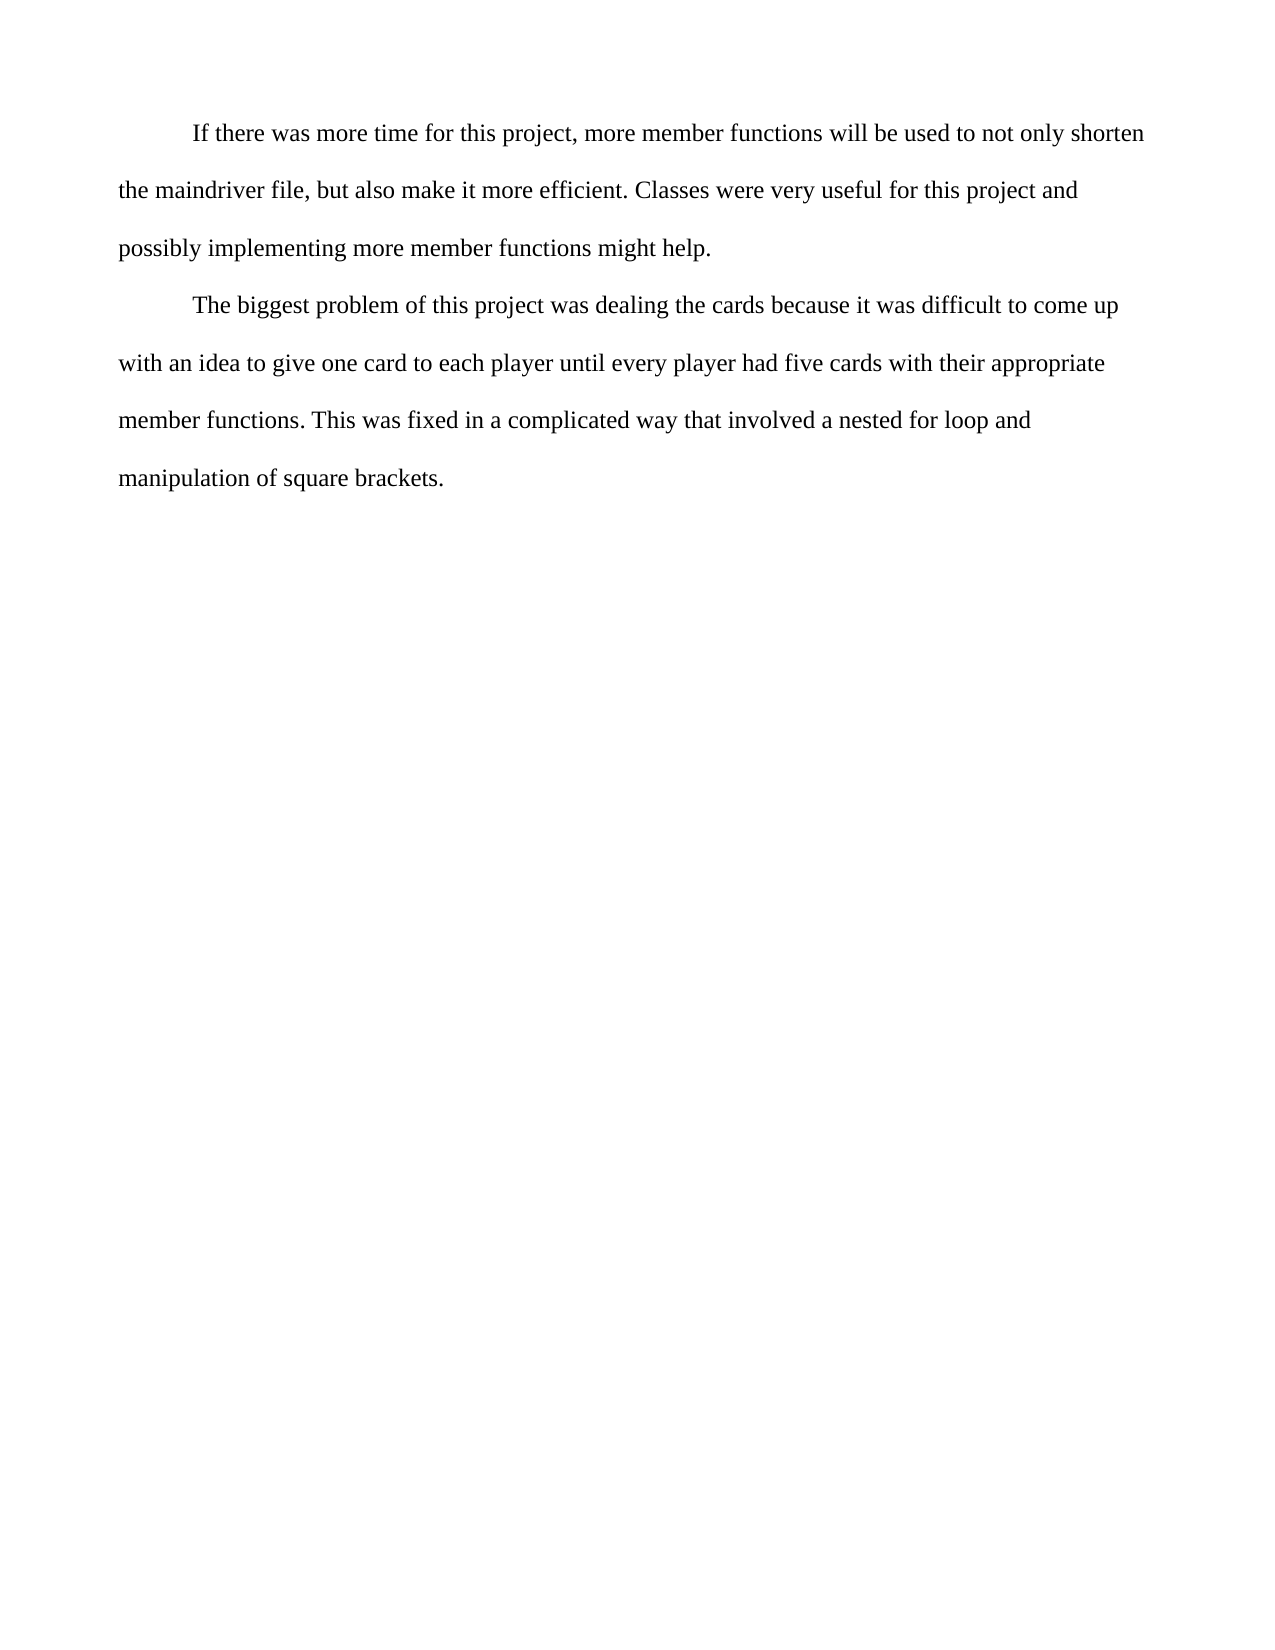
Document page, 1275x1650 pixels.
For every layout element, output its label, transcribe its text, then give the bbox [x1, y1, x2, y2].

text The biggest problem of this project was dealing the cards because it was difficult to come up with an idea to give one card to each player until every player had five cards with their appropriate member functions. This was fixed in a complicated way that involved a nested for loop and manipulation of square brackets. [118, 291, 1157, 492]
text If there was more time for this project, more member functions will be used to not only shorten the maindriver file, but also make it more efficient. Classes were very useful for this project and possibly implementing more member functions might help. [118, 118, 1157, 262]
